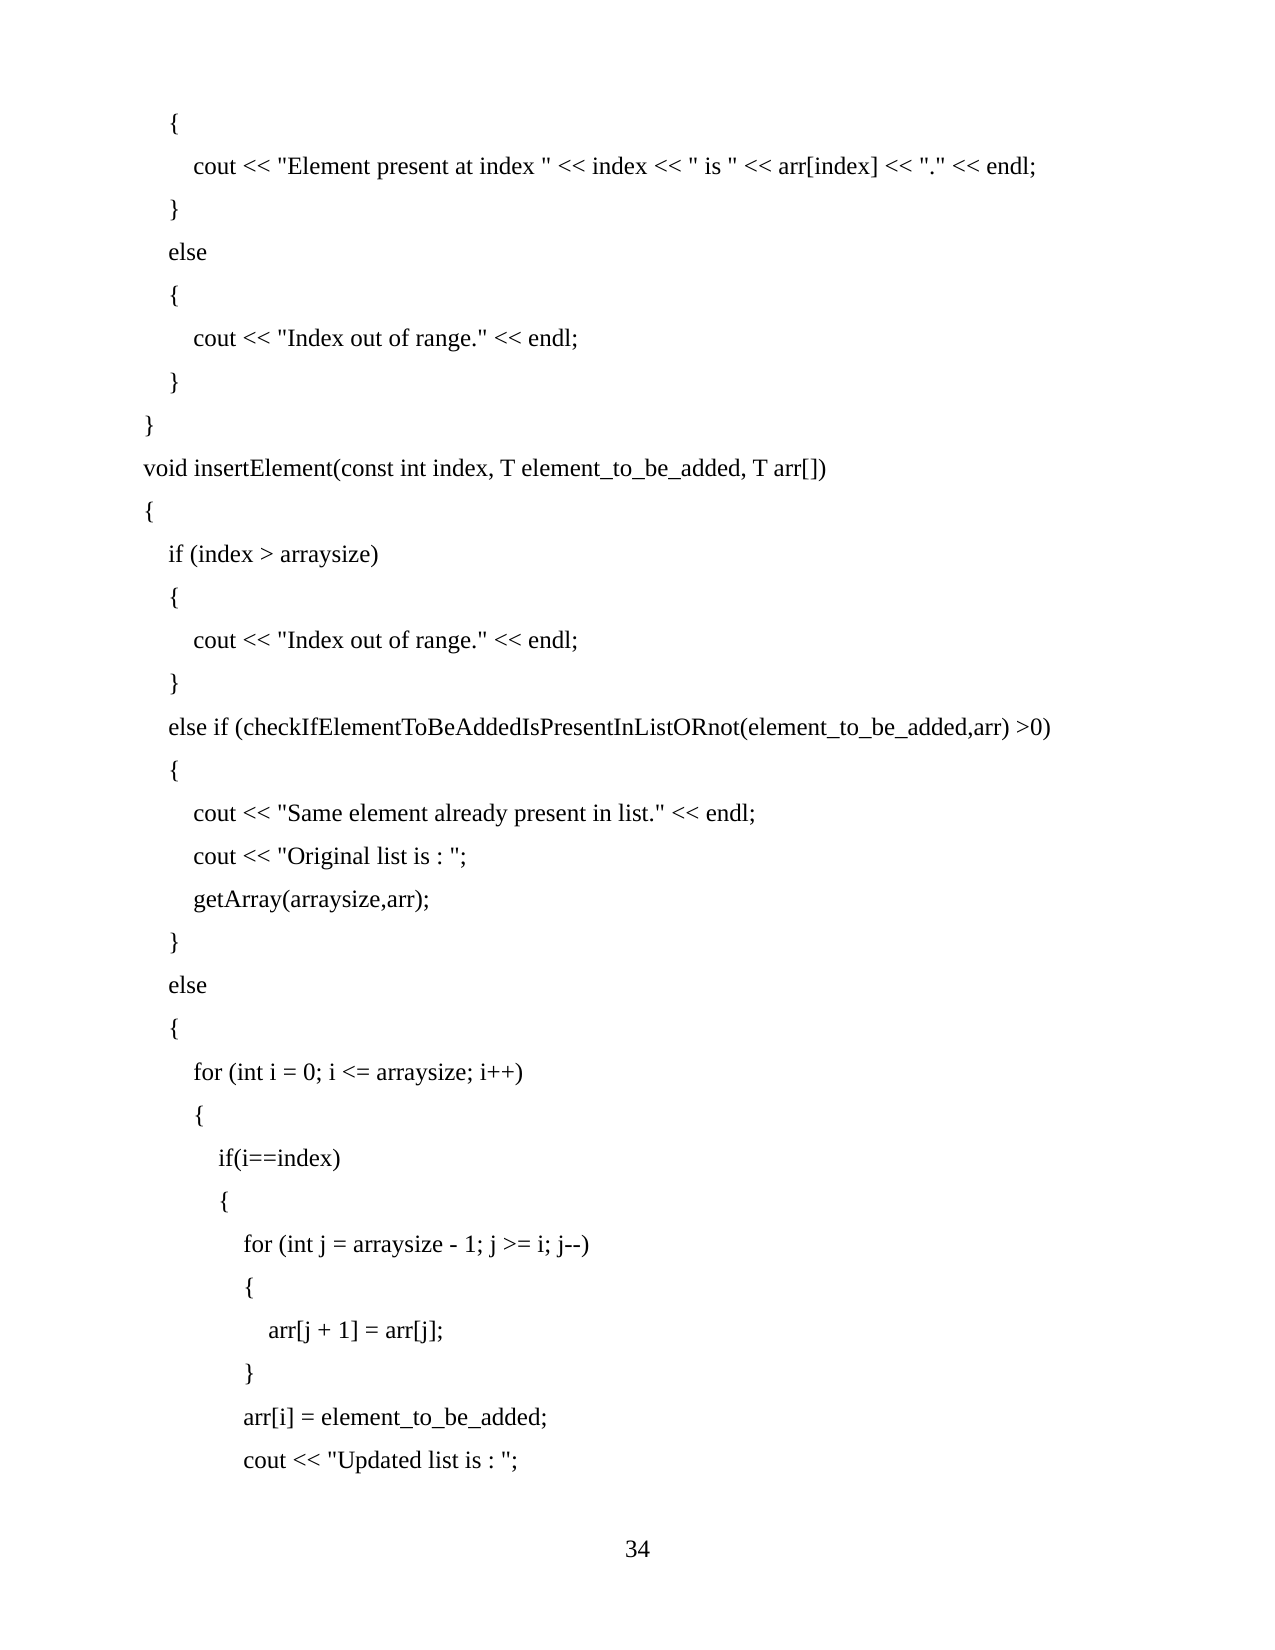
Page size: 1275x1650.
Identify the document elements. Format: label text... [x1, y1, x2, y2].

text { [118, 280, 1157, 309]
text cout << "Original list is : "; [118, 841, 1157, 870]
text } [118, 668, 1157, 697]
text { [118, 1272, 1157, 1301]
text getArray(arraysize,arr); [118, 884, 1157, 913]
text for (int j = arraysize - 1; j >= i; j--) [118, 1229, 1157, 1258]
text arr[j + 1] = arr[j]; [118, 1315, 1157, 1344]
text { [118, 1013, 1157, 1042]
text { [118, 1100, 1157, 1128]
text cout << "Updated list is : "; [118, 1445, 1157, 1473]
text { [118, 582, 1157, 611]
text cout << "Element present at index " << index << " is " << arr[index] << "." << endl; [118, 151, 1157, 180]
text if(i==index) [118, 1143, 1157, 1172]
text { [118, 108, 1157, 137]
text if (index > arraysize) [118, 539, 1157, 568]
text } [118, 194, 1157, 223]
text } [118, 927, 1157, 956]
text } [118, 367, 1157, 395]
text void insertElement(const int index, T element_to_be_added, T arr[]) [118, 453, 1157, 482]
text { [118, 496, 1157, 525]
text arr[i] = element_to_be_added; [118, 1402, 1157, 1430]
text { [118, 1186, 1157, 1215]
text else if (checkIfElementToBeAddedIsPresentInListORnot(element_to_be_added,arr) >0) [118, 712, 1157, 740]
text } [118, 1358, 1157, 1387]
text else [118, 970, 1157, 999]
text { [118, 755, 1157, 783]
text cout << "Index out of range." << endl; [118, 625, 1157, 654]
text cout << "Index out of range." << endl; [118, 323, 1157, 352]
text cout << "Same element already present in list." << endl; [118, 798, 1157, 827]
text for (int i = 0; i <= arraysize; i++) [118, 1057, 1157, 1085]
text else [118, 237, 1157, 266]
text } [118, 410, 1157, 438]
